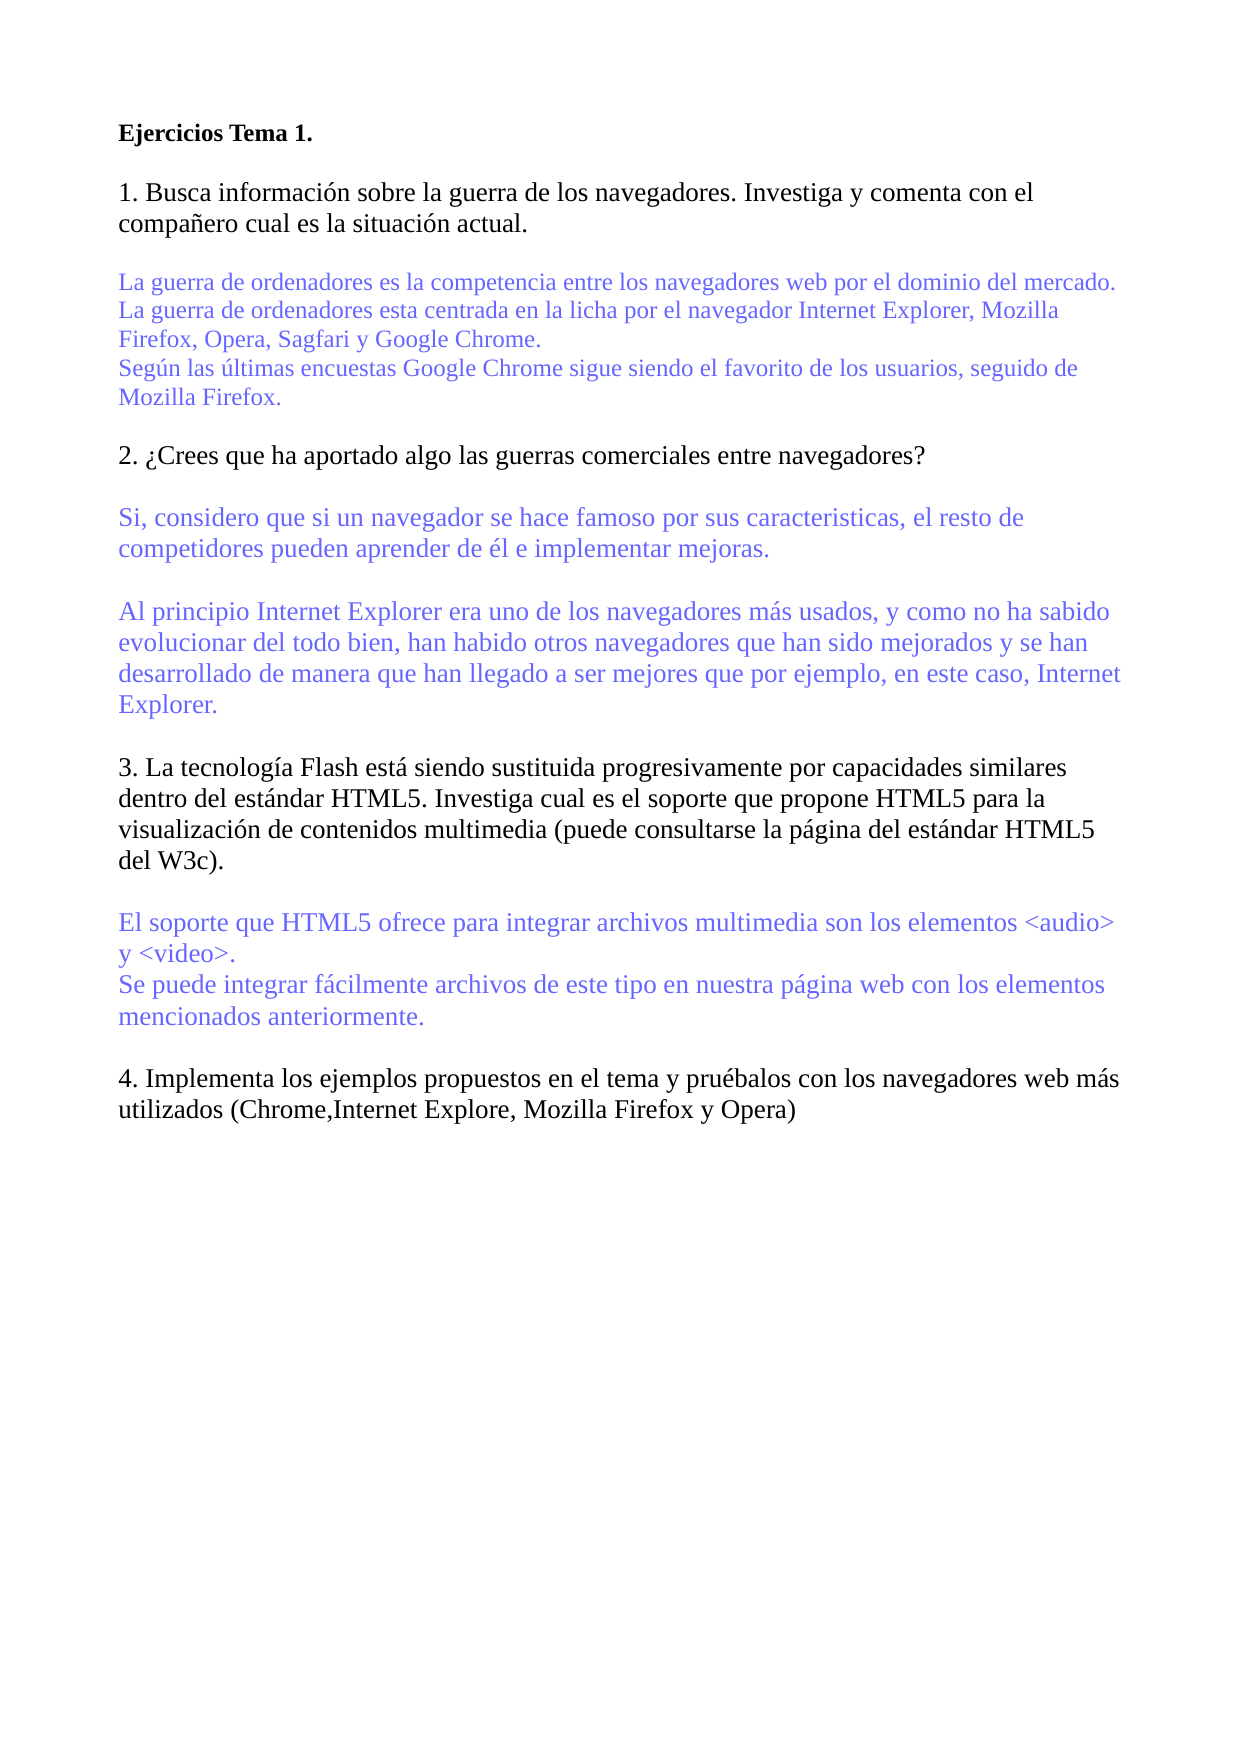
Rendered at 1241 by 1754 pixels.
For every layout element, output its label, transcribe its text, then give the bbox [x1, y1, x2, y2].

text El soporte que HTML5 ofrece para integrar archivos multimedia son los elementos <audio> y <video>. [118, 906, 1122, 969]
text Se puede integrar fácilmente archivos de este tipo en nuestra página web con los elementos mencionados anteriormente. [118, 969, 1122, 1031]
text La guerra de ordenadores es la competencia entre los navegadores web por el dominio del mercado. [118, 267, 1122, 295]
text 1. Busca información sobre la guerra de los navegadores. Investiga y comenta con el [118, 176, 1122, 207]
text Si, considero que si un navegador se hace famoso por sus caracteristicas, el resto de competidores pueden aprender de él e implementar mejoras. [118, 501, 1122, 564]
text La guerra de ordenadores esta centrada en la licha por el navegador Internet Explorer, Mozilla Firefox, Opera, Sagfari y Google Chrome. [118, 295, 1122, 353]
text 2. ¿Crees que ha aportado algo las guerras comerciales entre navegadores? [118, 439, 1122, 470]
text 4. Implementa los ejemplos propuestos en el tema y pruébalos con los navegadores web más [118, 1062, 1122, 1093]
text Ejercicios Tema 1. [118, 118, 1122, 147]
text Según las últimas encuestas Google Chrome sigue siendo el favorito de los usuarios, seguido de Mozilla Firefox. [118, 353, 1122, 410]
text compañero cual es la situación actual. [118, 207, 1122, 238]
text 3. La tecnología Flash está siendo sustituida progresivamente por capacidades similares dentro del estándar HTML5. Investiga cual es el soporte que propone HTML5 para la visualización de contenidos multimedia (puede consultarse la página del estándar HTML5 del W3c). [118, 751, 1122, 875]
text Al principio Internet Explorer era uno de los navegadores más usados, y como no ha sabido evolucionar del todo bien, han habido otros navegadores que han sido mejorados y se han desarrollado de manera que han llegado a ser mejores que por ejemplo, en este caso, Internet Explorer. [118, 595, 1122, 719]
text utilizados (Chrome,Internet Explore, Mozilla Firefox y Opera) [118, 1093, 1122, 1124]
